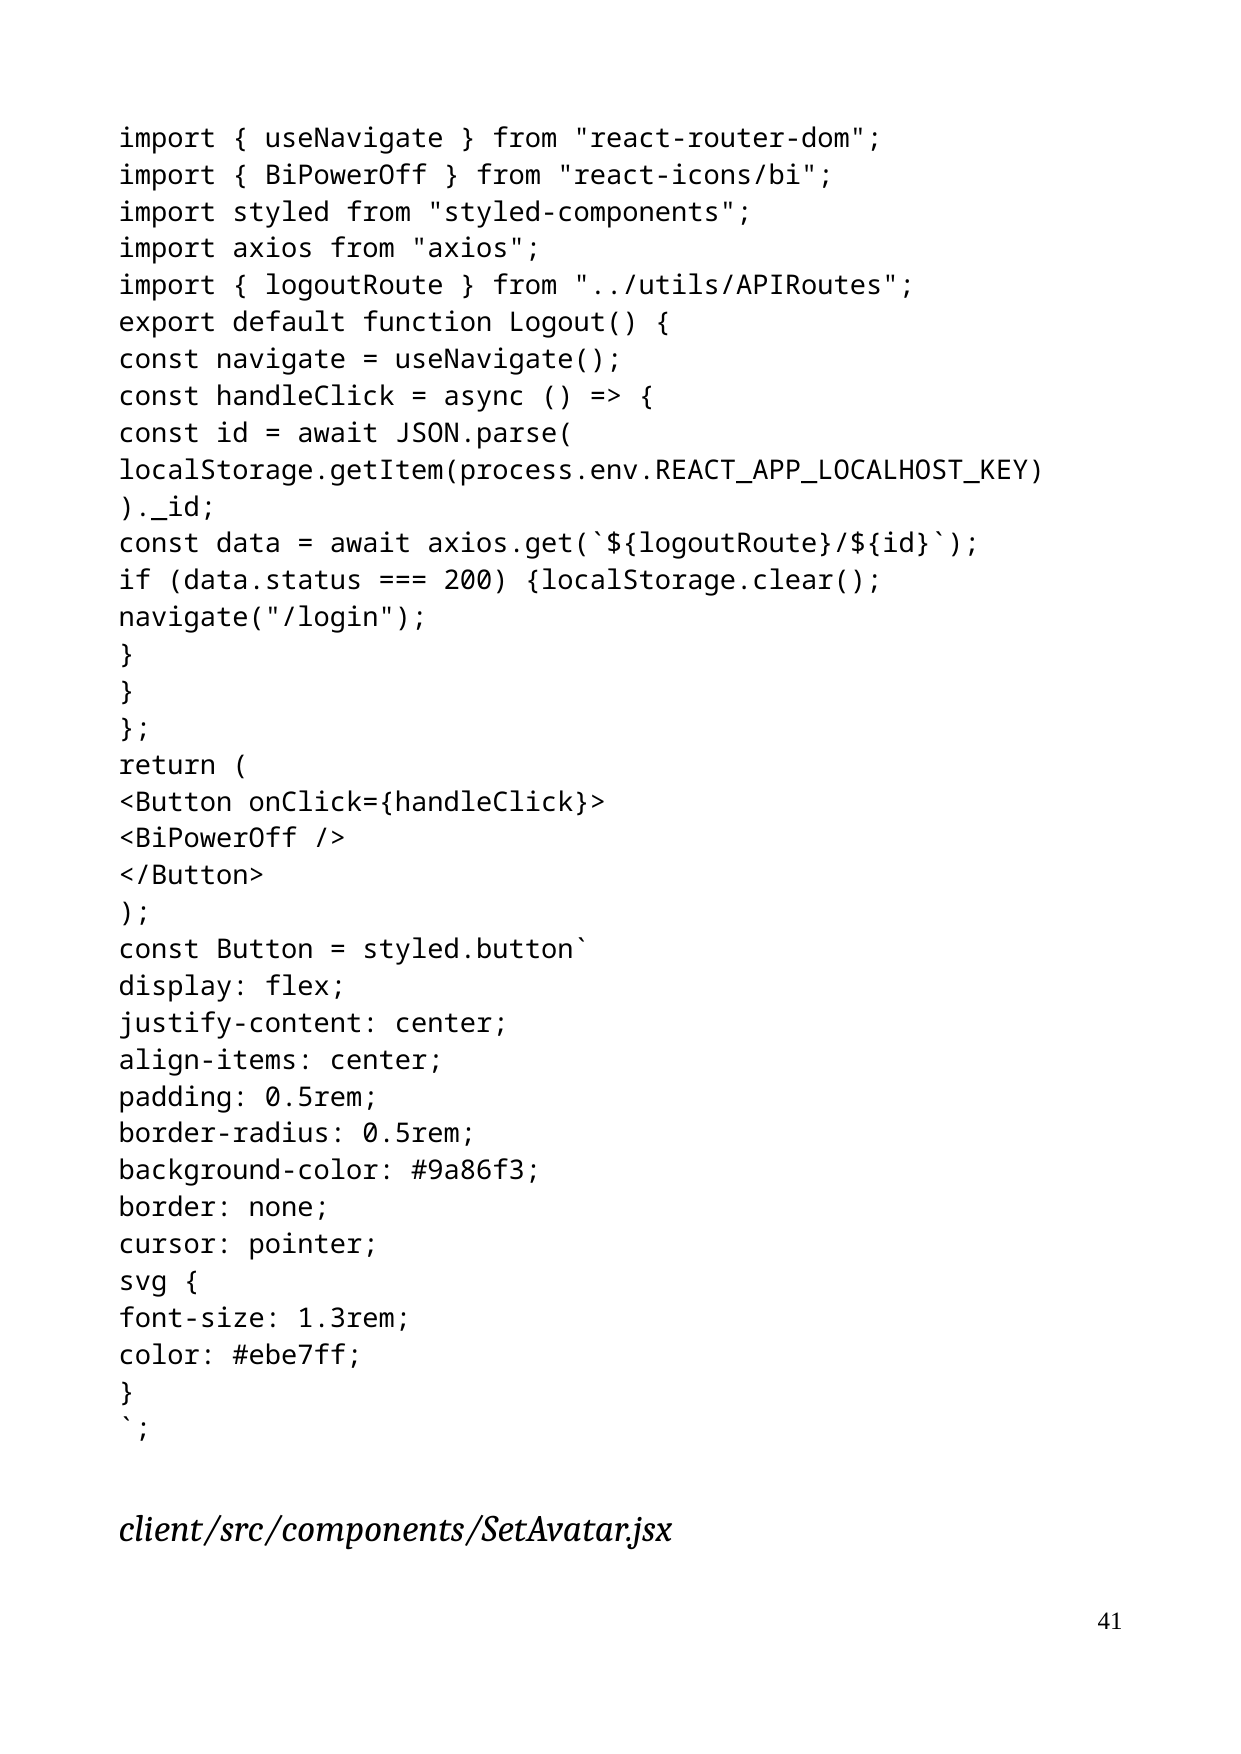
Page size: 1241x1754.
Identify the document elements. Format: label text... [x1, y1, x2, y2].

text const id = await JSON.parse( [118, 413, 1122, 450]
text import { logoutRoute } from "../utils/APIRoutes"; [118, 266, 1122, 303]
text import { useNavigate } from "react-router-dom"; [118, 118, 1122, 155]
text svg { [118, 1261, 1122, 1298]
text color: #ebe7ff; [118, 1335, 1122, 1372]
text const Button = styled.button` [118, 929, 1122, 966]
text `; [118, 1409, 1122, 1446]
text import styled from "styled-components"; [118, 192, 1122, 229]
text <BiPowerOff /> [118, 819, 1122, 856]
text }; [118, 708, 1122, 745]
text </Button> [118, 856, 1122, 893]
text navigate("/login"); [118, 598, 1122, 634]
text background-color: #9a86f3; [118, 1151, 1122, 1188]
text const navigate = useNavigate(); [118, 339, 1122, 376]
text if (data.status === 200) {localStorage.clear(); [118, 561, 1122, 598]
text )._id; [118, 487, 1122, 524]
text return ( [118, 745, 1122, 782]
text border: none; [118, 1188, 1122, 1224]
text display: flex; [118, 966, 1122, 1003]
text } [118, 1372, 1122, 1409]
text cursor: pointer; [118, 1224, 1122, 1261]
text ); [118, 893, 1122, 929]
text import axios from "axios"; [118, 229, 1122, 266]
text export default function Logout() { [118, 303, 1122, 339]
text } [118, 634, 1122, 671]
text localStorage.getItem(process.env.REACT_APP_LOCALHOST_KEY) [118, 450, 1122, 487]
text const handleClick = async () => { [118, 376, 1122, 413]
text justify-content: center; [118, 1003, 1122, 1040]
text client/src/components/SetAvatar.jsx [118, 1508, 1122, 1551]
text <Button onClick={handleClick}> [118, 782, 1122, 819]
text border-radius: 0.5rem; [118, 1114, 1122, 1151]
text font-size: 1.3rem; [118, 1298, 1122, 1335]
text align-items: center; [118, 1040, 1122, 1077]
text padding: 0.5rem; [118, 1077, 1122, 1114]
text const data = await axios.get(`${logoutRoute}/${id}`); [118, 524, 1122, 561]
text } [118, 671, 1122, 708]
text import { BiPowerOff } from "react-icons/bi"; [118, 155, 1122, 192]
